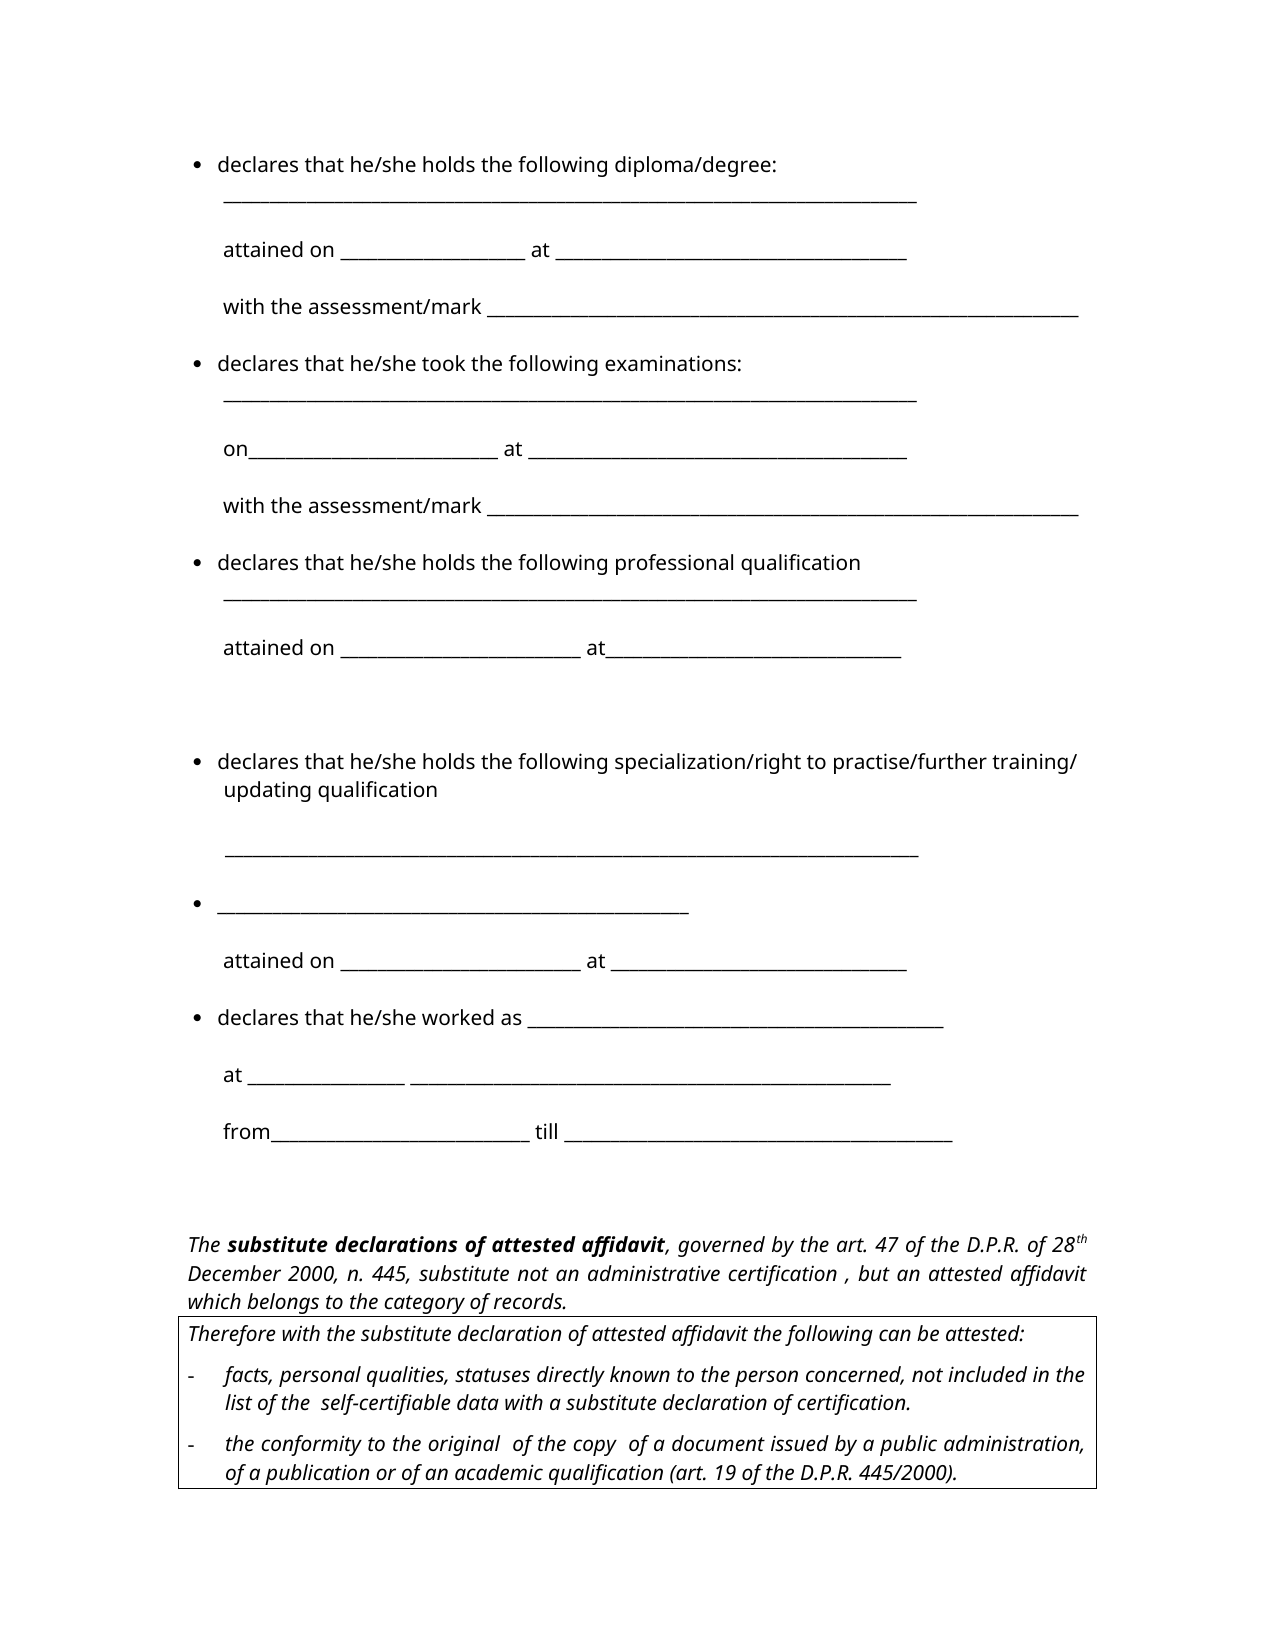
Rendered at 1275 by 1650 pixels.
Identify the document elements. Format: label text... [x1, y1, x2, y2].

list ___________________________________________________ [194, 889, 1087, 918]
list declares that he/she worked as _____________________________________________ [194, 1003, 1087, 1032]
text The substitute declarations of attested affidavit, governed by the art. 47 of the D.P.R. of 28th December 2000, n. 445, substitute not an administrative certification , but an attested affidavit which belongs to the category of records. [187, 1231, 1087, 1316]
text attained on __________________________ at ________________________________ [223, 918, 1087, 975]
list the conformity to the original of the copy of a document issued by a public administration, of a publication or of an academic qualification (art. 19 of the D.P.R. 445/2000). [179, 1426, 1096, 1488]
text with the assessment/mark ________________________________________________________________ [223, 292, 1087, 321]
list declares that he/she holds the following specialization/right to practise/further training/ updating qualification [194, 747, 1087, 804]
list declares that he/she holds the following diploma/degree: ___________________________________________________________________________ [194, 150, 1087, 207]
text at _________________ ____________________________________________________ [223, 1032, 1087, 1088]
text ___________________________________________________________________________ [225, 832, 1087, 861]
list facts, personal qualities, statuses directly known to the person concerned, not included in the list of the self-certifiable data with a substitute declaration of certification. [179, 1357, 1096, 1417]
text with the assessment/mark ________________________________________________________________ [223, 491, 1087, 520]
list declares that he/she took the following examinations: ___________________________________________________________________________ [194, 349, 1087, 406]
list declares that he/she holds the following professional qualification ___________________________________________________________________________ [194, 548, 1087, 605]
text attained on ____________________ at ______________________________________ [223, 207, 1087, 264]
text Therefore with the substitute declaration of attested affidavit the following can be attested: [179, 1317, 1096, 1347]
text from____________________________ till __________________________________________ [223, 1088, 1087, 1145]
text attained on __________________________ at________________________________ [223, 633, 1087, 662]
text on___________________________ at _________________________________________ [223, 406, 1087, 463]
